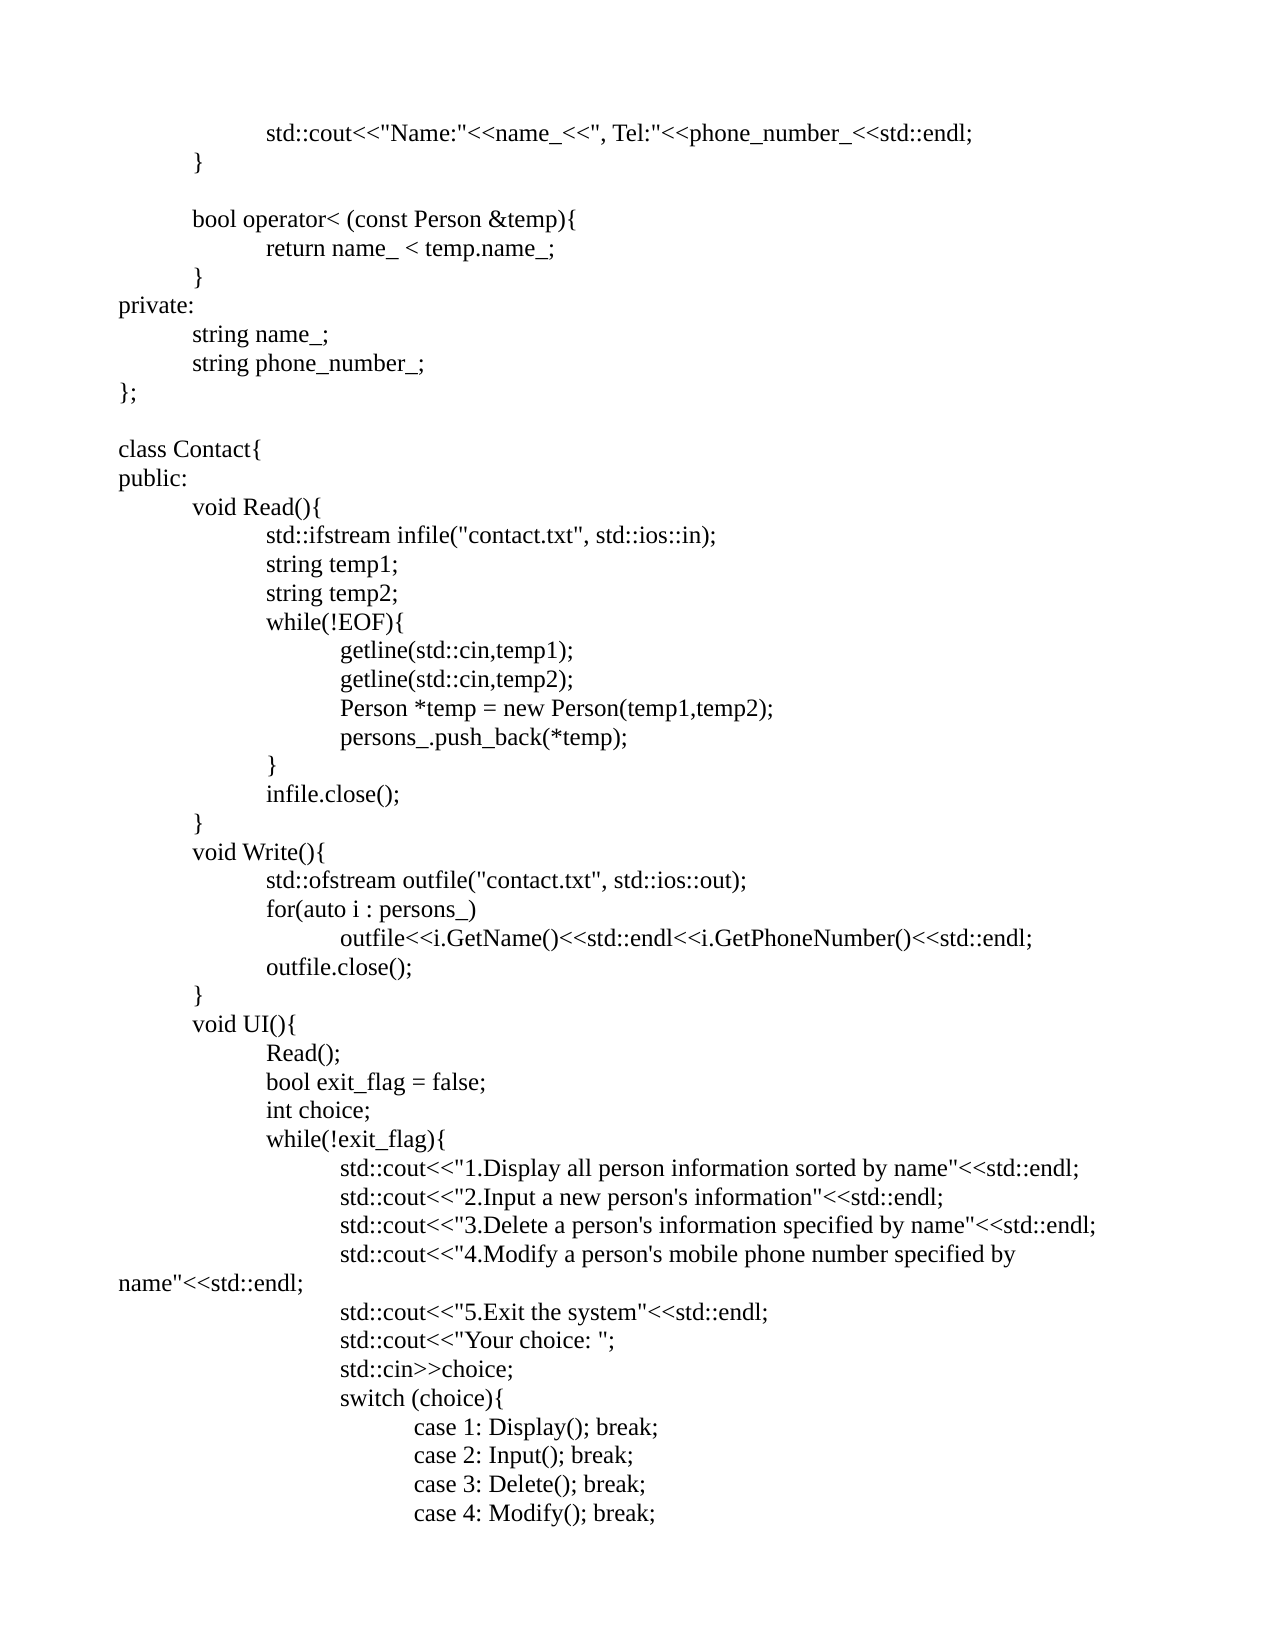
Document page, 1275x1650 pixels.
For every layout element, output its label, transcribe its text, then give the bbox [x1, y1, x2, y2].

text bool operator< (const Person &temp){ [118, 204, 1157, 233]
text getline(std::cin,temp1); [118, 636, 1157, 664]
text while(!EOF){ [118, 607, 1157, 636]
text switch (choice){ [118, 1383, 1157, 1412]
text persons_.push_back(*temp); [118, 722, 1157, 751]
text string temp2; [118, 578, 1157, 607]
text int choice; [118, 1096, 1157, 1124]
text outfile.close(); [118, 952, 1157, 981]
text std::ofstream outfile("contact.txt", std::ios::out); [118, 866, 1157, 894]
text class Contact{ [118, 434, 1157, 463]
text void Read(){ [118, 492, 1157, 521]
text void Write(){ [118, 837, 1157, 866]
text string temp1; [118, 549, 1157, 578]
text } [118, 981, 1157, 1009]
text while(!exit_flag){ [118, 1124, 1157, 1153]
text public: [118, 463, 1157, 492]
text private: [118, 291, 1157, 319]
text void UI(){ [118, 1009, 1157, 1038]
text case 3: Delete(); break; [118, 1469, 1157, 1498]
text std::cout<<"4.Modify a person's mobile phone number specified by name"<<std::endl; [118, 1239, 1157, 1297]
text std::cin>>choice; [118, 1354, 1157, 1383]
text Person *temp = new Person(temp1,temp2); [118, 693, 1157, 722]
text case 2: Input(); break; [118, 1441, 1157, 1469]
text Read(); [118, 1038, 1157, 1067]
text std::cout<<"Your choice: "; [118, 1326, 1157, 1354]
text string phone_number_; [118, 348, 1157, 377]
text } [118, 147, 1157, 176]
text } [118, 262, 1157, 291]
text std::cout<<"Name:"<<name_<<", Tel:"<<phone_number_<<std::endl; [118, 118, 1157, 147]
text std::cout<<"3.Delete a person's information specified by name"<<std::endl; [118, 1211, 1157, 1239]
text } [118, 751, 1157, 779]
text std::cout<<"2.Input a new person's information"<<std::endl; [118, 1182, 1157, 1211]
text outfile<<i.GetName()<<std::endl<<i.GetPhoneNumber()<<std::endl; [118, 923, 1157, 952]
text std::cout<<"1.Display all person information sorted by name"<<std::endl; [118, 1153, 1157, 1182]
text getline(std::cin,temp2); [118, 664, 1157, 693]
text }; [118, 377, 1157, 406]
text infile.close(); [118, 779, 1157, 808]
text case 4: Modify(); break; [118, 1498, 1157, 1527]
text return name_ < temp.name_; [118, 233, 1157, 262]
text for(auto i : persons_) [118, 894, 1157, 923]
text std::cout<<"5.Exit the system"<<std::endl; [118, 1297, 1157, 1326]
text std::ifstream infile("contact.txt", std::ios::in); [118, 521, 1157, 549]
text string name_; [118, 319, 1157, 348]
text case 1: Display(); break; [118, 1412, 1157, 1441]
text bool exit_flag = false; [118, 1067, 1157, 1096]
text } [118, 808, 1157, 837]
